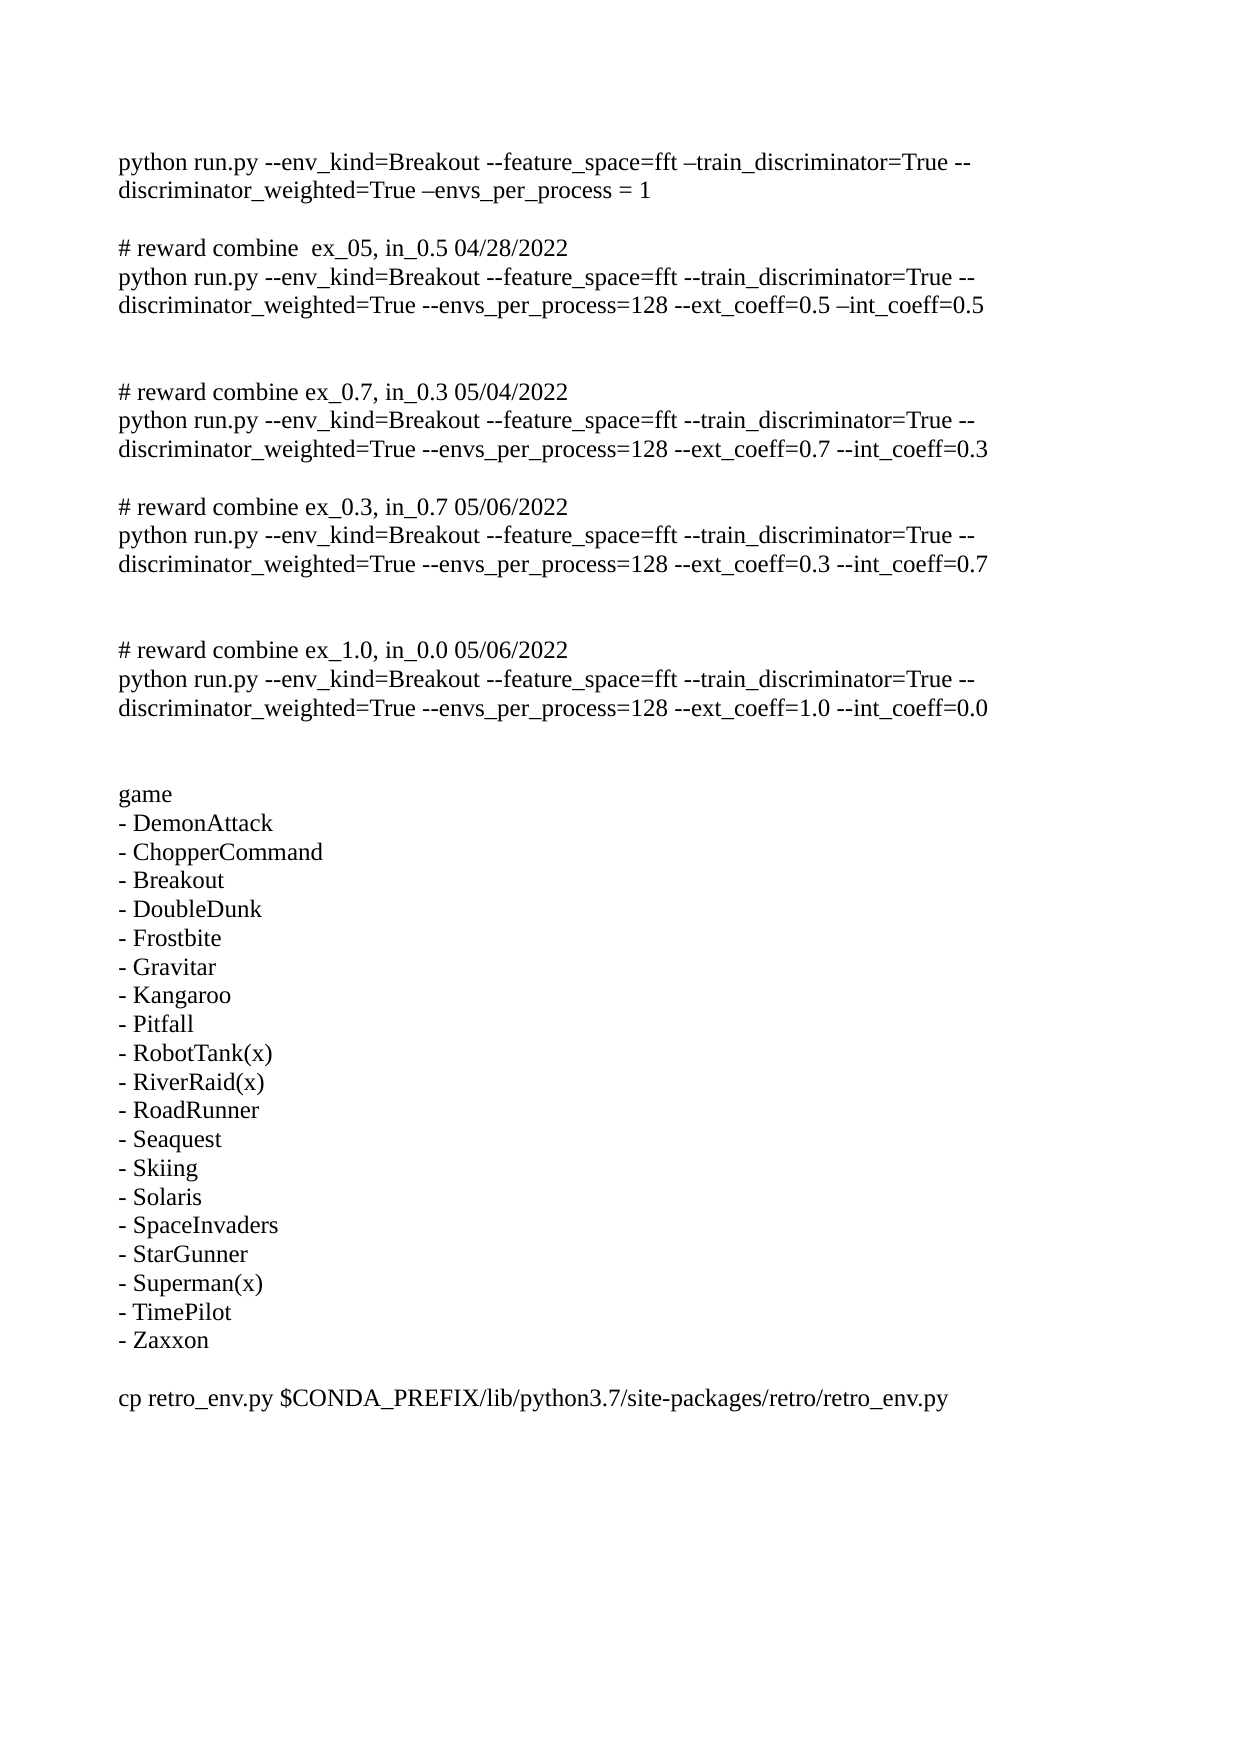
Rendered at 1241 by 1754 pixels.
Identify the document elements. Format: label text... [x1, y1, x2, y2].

text # reward combine ex_1.0, in_0.0 05/06/2022 [118, 636, 1122, 664]
text - Zaxxon [118, 1326, 1122, 1354]
text # reward combine ex_0.7, in_0.3 05/04/2022 [118, 377, 1122, 406]
text - Seaquest [118, 1124, 1122, 1153]
text - Frostbite [118, 923, 1122, 952]
text python run.py --env_kind=Breakout --feature_space=fft --train_discriminator=True --discriminator_weighted=True --envs_per_process=128 --ext_coeff=0.7 --int_coeff=0.3 [118, 406, 1122, 463]
text - RobotTank(x) [118, 1038, 1122, 1067]
text python run.py --env_kind=Breakout --feature_space=fft --train_discriminator=True --discriminator_weighted=True --envs_per_process=128 --ext_coeff=0.3 --int_coeff=0.7 [118, 521, 1122, 578]
text - RiverRaid(x) [118, 1067, 1122, 1096]
text - StarGunner [118, 1239, 1122, 1268]
text # reward combine ex_05, in_0.5 04/28/2022 [118, 233, 1122, 262]
text - RoadRunner [118, 1096, 1122, 1124]
text - TimePilot [118, 1297, 1122, 1326]
text - SpaceInvaders [118, 1211, 1122, 1239]
text - Breakout [118, 866, 1122, 894]
text python run.py --env_kind=Breakout --feature_space=fft --train_discriminator=True --discriminator_weighted=True --envs_per_process=128 --ext_coeff=1.0 --int_coeff=0.0 [118, 664, 1122, 722]
text python run.py --env_kind=Breakout --feature_space=fft --train_discriminator=True --discriminator_weighted=True --envs_per_process=128 --ext_coeff=0.5 –int_coeff=0.5 [118, 262, 1122, 319]
text - Solaris [118, 1182, 1122, 1211]
text - Skiing [118, 1153, 1122, 1182]
text - DemonAttack [118, 808, 1122, 837]
text - DoubleDunk [118, 894, 1122, 923]
text - Kangaroo [118, 981, 1122, 1009]
text - Superman(x) [118, 1268, 1122, 1297]
text - Gravitar [118, 952, 1122, 981]
text - Pitfall [118, 1009, 1122, 1038]
text - ChopperCommand [118, 837, 1122, 866]
text game [118, 779, 1122, 808]
text cp retro_env.py $CONDA_PREFIX/lib/python3.7/site-packages/retro/retro_env.py [118, 1383, 1122, 1412]
text # reward combine ex_0.3, in_0.7 05/06/2022 [118, 492, 1122, 521]
text python run.py --env_kind=Breakout --feature_space=fft –train_discriminator=True --discriminator_weighted=True –envs_per_process = 1 [118, 147, 1122, 204]
